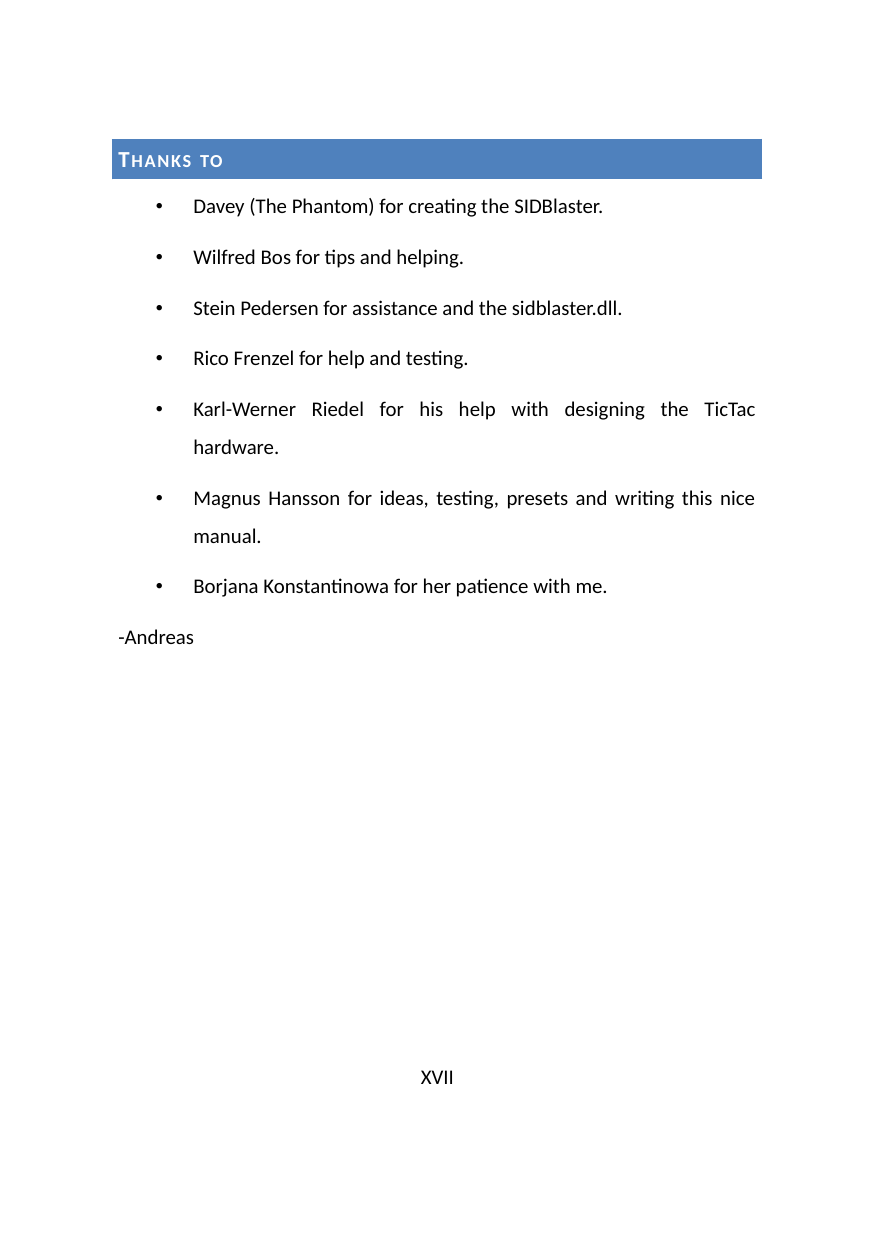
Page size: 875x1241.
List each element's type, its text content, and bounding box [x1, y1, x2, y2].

list Borjana Konstantinowa for her patience with me. [156, 573, 756, 599]
list Rico Frenzel for help and testing. [156, 345, 756, 371]
list Stein Pedersen for assistance and the sidblaster.dll. [156, 295, 756, 320]
list Wilfred Bos for tips and helping. [156, 244, 756, 269]
list Magnus Hansson for ideas, testing, presets and writing this nice manual. [156, 485, 756, 548]
subtitle Thanks to [118, 145, 756, 173]
list -Andreas [118, 624, 756, 649]
list Davey (The Phantom) for creating the SIDBlaster. [156, 193, 756, 219]
list Karl-Werner Riedel for his help with designing the TicTac hardware. [156, 396, 756, 459]
